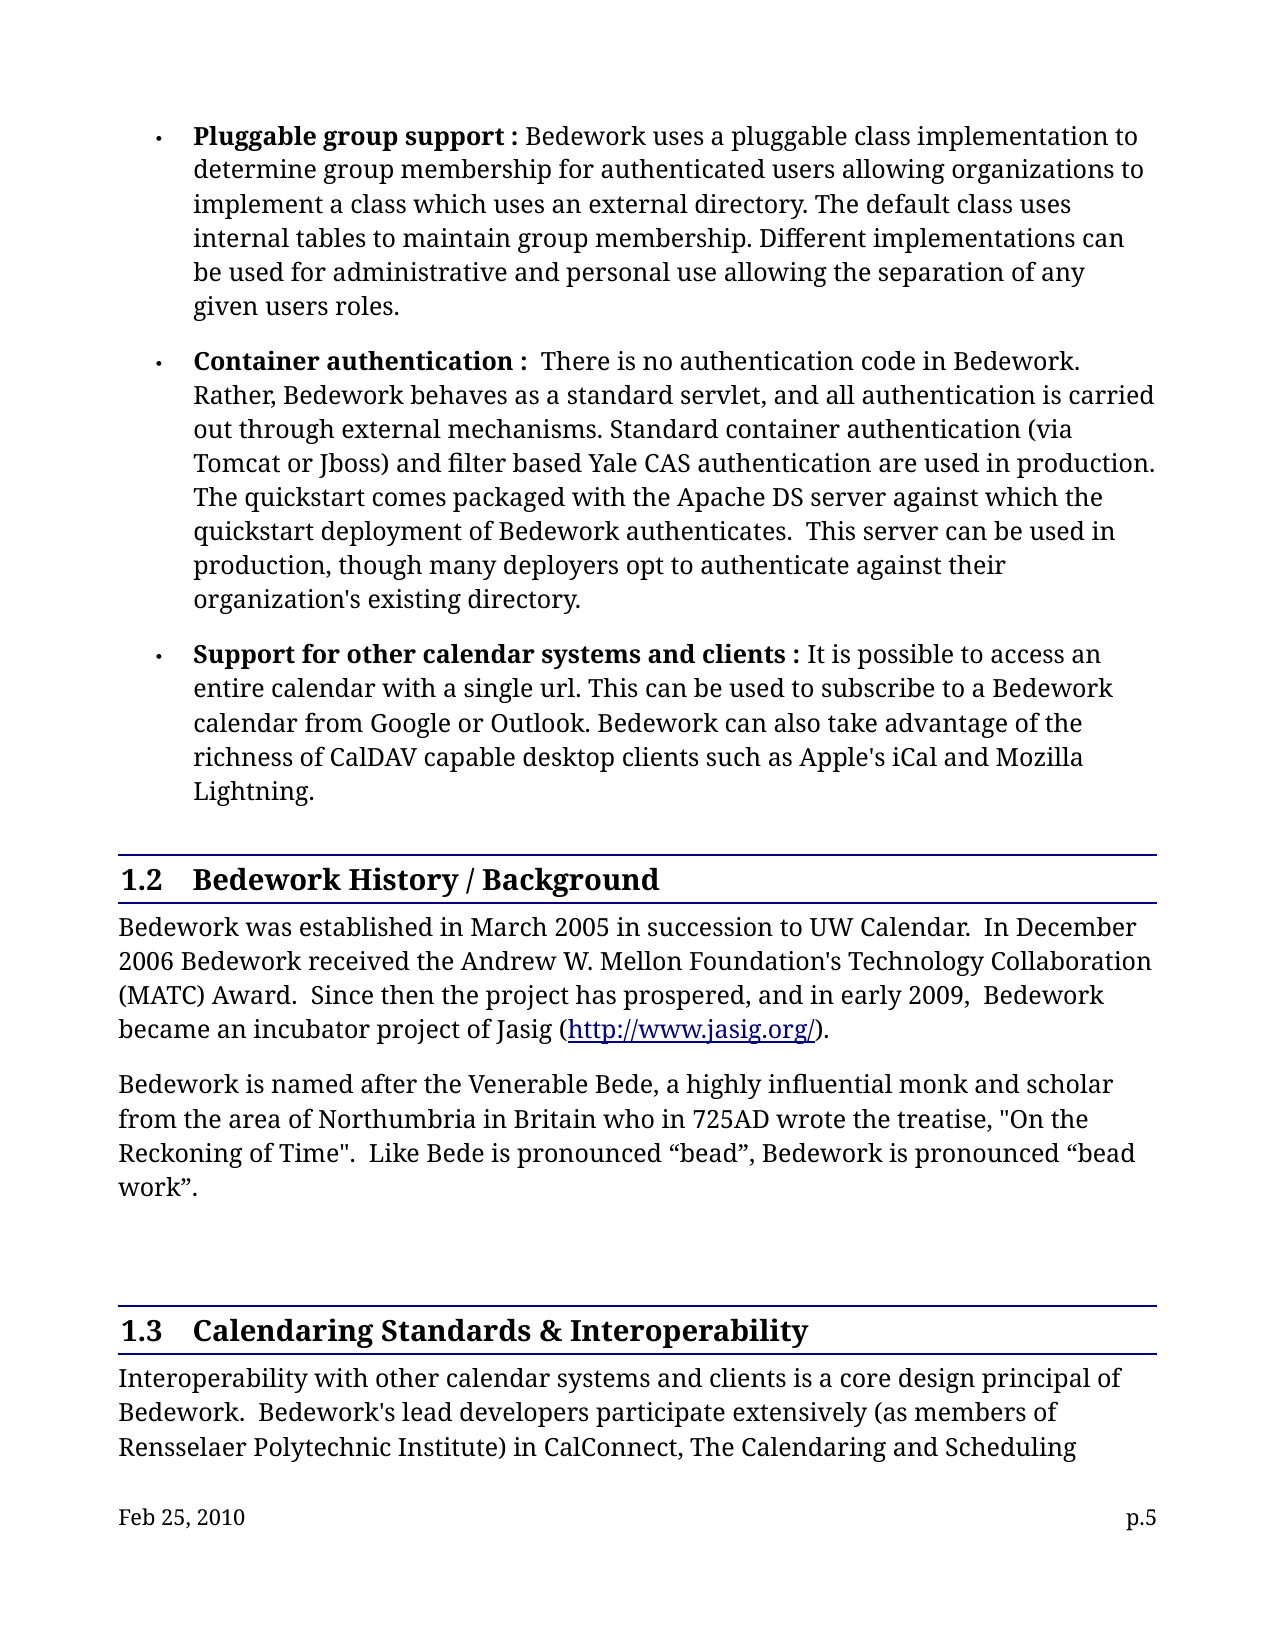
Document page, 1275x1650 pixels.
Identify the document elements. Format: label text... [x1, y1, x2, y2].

text Interoperability with other calendar systems and clients is a core design principal of Bedework. Bedework's lead developers participate extensively (as members of Rensselaer Polytechnic Institute) in CalConnect, The Calendaring and Scheduling [118, 1361, 1157, 1463]
list Pluggable group support : Bedework uses a pluggable class implementation to determine group membership for authenticated users allowing organizations to implement a class which uses an external directory. The default class uses internal tables to maintain group membership. Different implementations can be used for administrative and personal use allowing the separation of any given users roles. [156, 118, 1157, 322]
text Bedework is named after the Venerable Bede, a highly influential monk and scholar from the area of Northumbria in Britain who in 725AD wrote the treatise, "On the Reckoning of Time". Like Bede is pronounced “bead”, Bedework is pronounced “bead work”. [118, 1067, 1157, 1203]
list Container authentication : There is no authentication code in Bedework. Rather, Bedework behaves as a standard servlet, and all authentication is carried out through external mechanisms. Standard container authentication (via Tomcat or Jboss) and filter based Yale CAS authentication are used in production. The quickstart comes packaged with the Apache DS server against which the quickstart deployment of Bedework authenticates. This server can be used in production, though many deployers opt to authenticate against their organization's existing directory. [156, 343, 1157, 616]
list Support for other calendar systems and clients : It is possible to access an entire calendar with a single url. This can be used to subscribe to a Bedework calendar from Google or Outlook. Bedework can also take advantage of the richness of CalDAV capable desktop clients such as Apple's iCal and Mozilla Lightning. [156, 637, 1157, 807]
text Bedework was established in March 2005 in succession to UW Calendar. In December 2006 Bedework received the Andrew W. Mellon Foundation's Technology Collaboration (MATC) Award. Since then the project has prospered, and in early 2009, Bedework became an incubator project of Jasig (http://www.jasig.org/). [118, 910, 1157, 1046]
subtitle Bedework History / Background [118, 856, 1157, 902]
subtitle Calendaring Standards & Interoperability [118, 1307, 1157, 1353]
